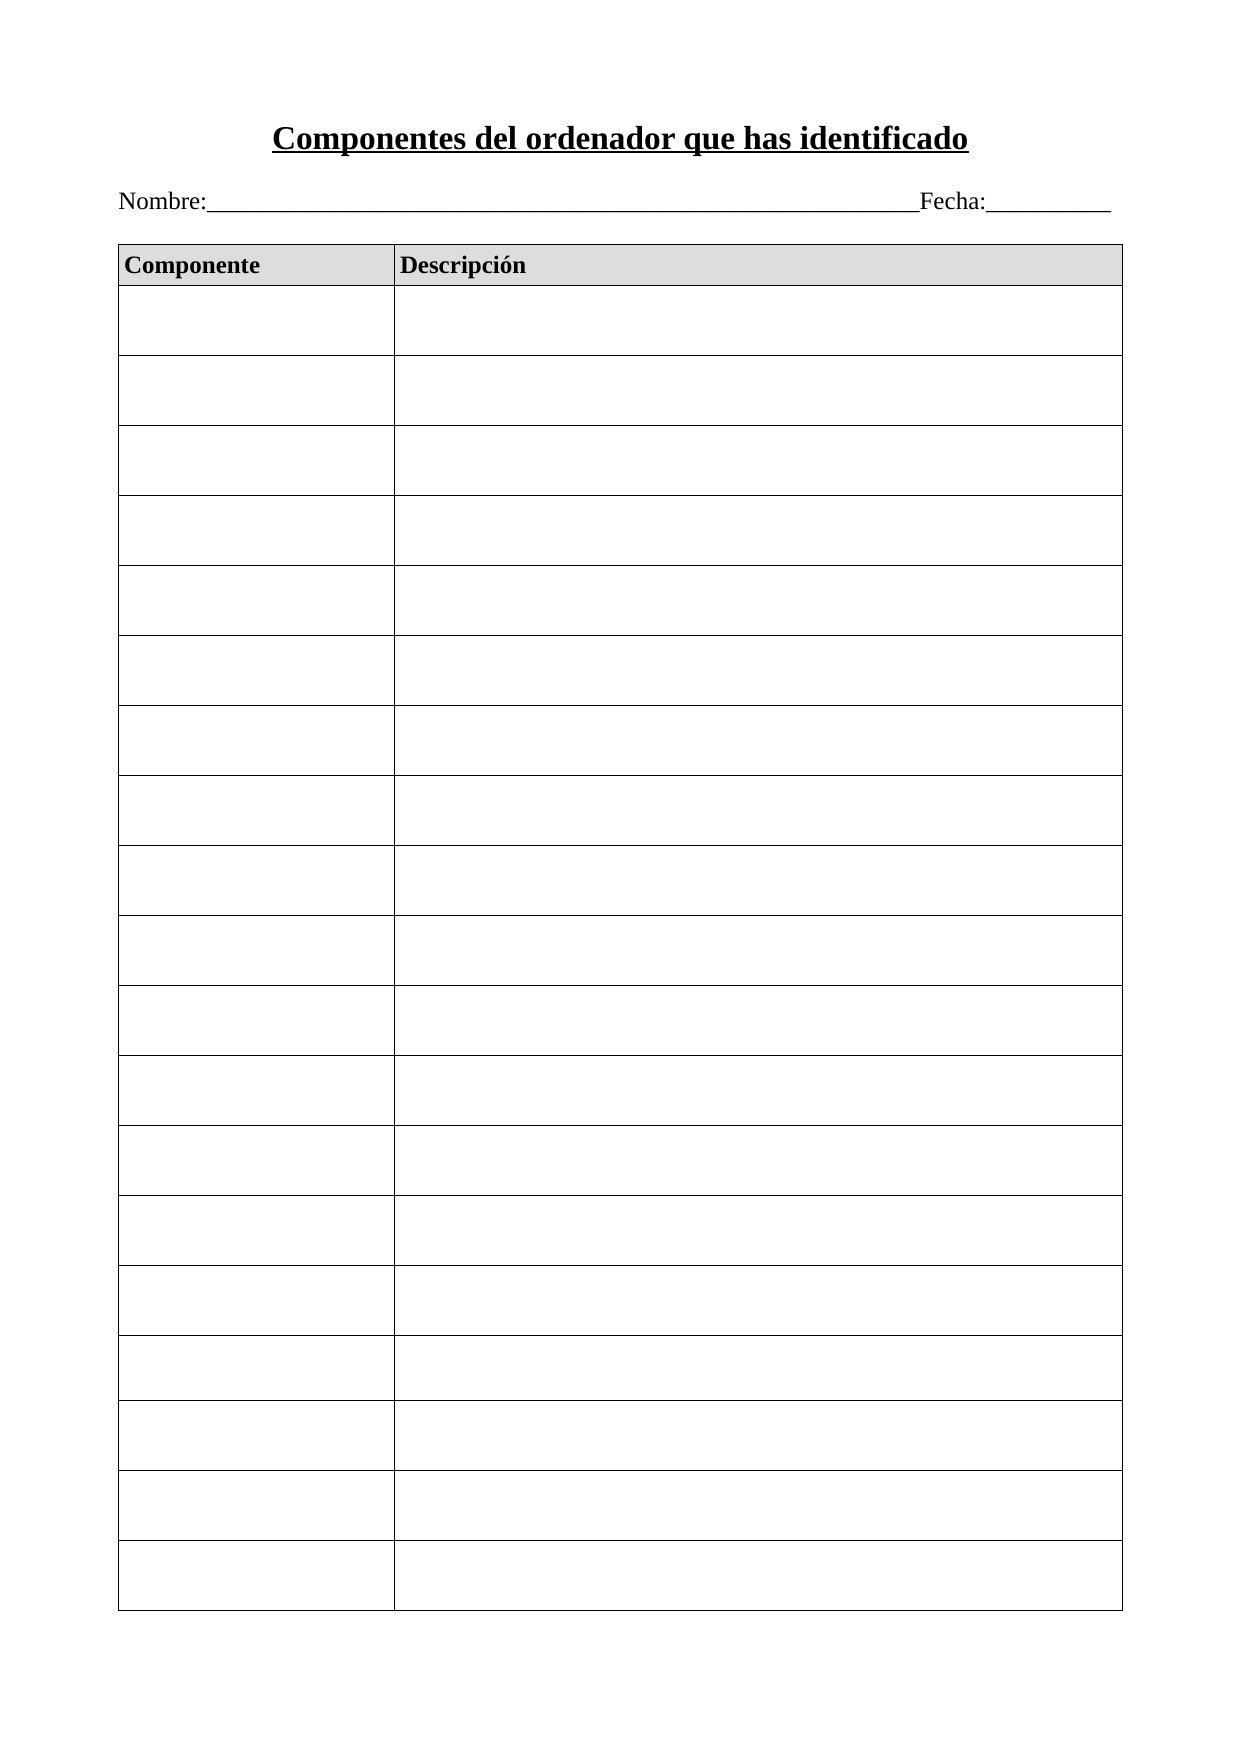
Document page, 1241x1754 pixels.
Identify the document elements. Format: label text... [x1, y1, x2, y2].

table_cell [119, 706, 394, 775]
table_cell [395, 846, 1122, 915]
table_cell [395, 426, 1122, 495]
table_cell [395, 916, 1122, 985]
table_cell [119, 1336, 394, 1400]
table_cell [119, 496, 394, 565]
table_cell [395, 1401, 1122, 1470]
table_cell [395, 496, 1122, 565]
table_cell [395, 1056, 1122, 1125]
table_cell [119, 1401, 394, 1470]
table_header Descripción [395, 245, 1122, 285]
table_cell [119, 1541, 394, 1610]
table_cell [119, 566, 394, 635]
table_cell [395, 286, 1122, 355]
table_cell [119, 1056, 394, 1125]
table_cell [395, 1541, 1122, 1610]
table_cell [395, 356, 1122, 425]
table_cell [119, 356, 394, 425]
table_header Componente [119, 245, 394, 285]
table_cell [119, 846, 394, 915]
table_cell [119, 636, 394, 705]
table_cell [119, 286, 394, 355]
table_cell [395, 1196, 1122, 1265]
table_cell [395, 1126, 1122, 1195]
table_cell [395, 636, 1122, 705]
table_cell [119, 986, 394, 1055]
text Nombre:_________________________________________________________Fecha:__________ [118, 186, 1122, 215]
table_cell [119, 1471, 394, 1540]
table_cell [395, 706, 1122, 775]
table_cell [395, 566, 1122, 635]
table_cell [395, 986, 1122, 1055]
table_cell [395, 1471, 1122, 1540]
table_cell [395, 776, 1122, 845]
table_cell [119, 1126, 394, 1195]
table_cell [119, 426, 394, 495]
table_cell [395, 1336, 1122, 1400]
table_cell [119, 1266, 394, 1335]
table_cell [119, 916, 394, 985]
table_cell [119, 776, 394, 845]
table_cell [395, 1266, 1122, 1335]
table_cell [119, 1196, 394, 1265]
